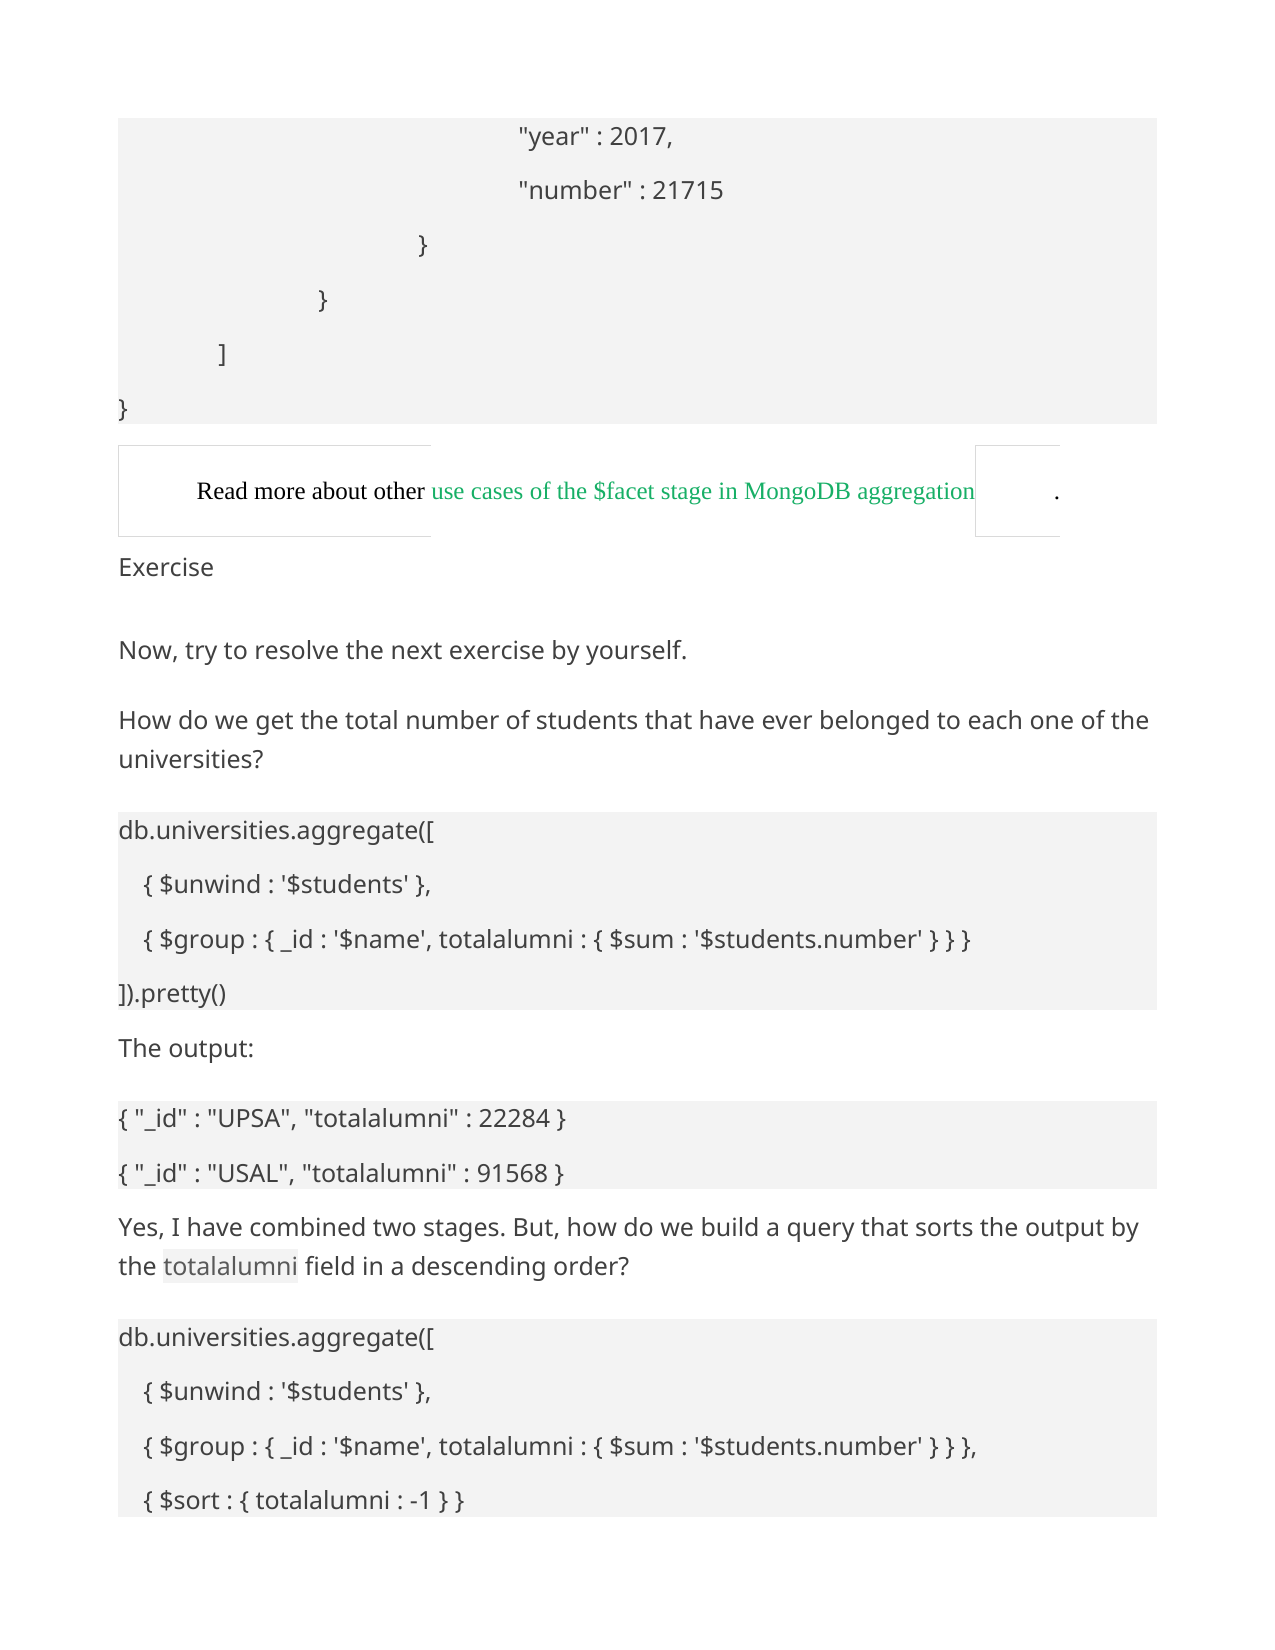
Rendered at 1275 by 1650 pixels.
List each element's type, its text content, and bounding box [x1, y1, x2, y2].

text { $group : { _id : '$name', totalalumni : { $sum : '$students.number' } } }, [118, 1428, 1157, 1462]
text { "_id" : "USAL", "totalalumni" : 91568 } [118, 1155, 1157, 1189]
text } [118, 282, 1157, 316]
text db.universities.aggregate([ [118, 1319, 1157, 1353]
text { $unwind : '$students' }, [118, 867, 1157, 901]
text db.universities.aggregate([ [118, 812, 1157, 846]
text . [976, 445, 1157, 536]
text ] [118, 336, 1157, 370]
text The output: [118, 1030, 1157, 1064]
text "number" : 21715 [118, 173, 1157, 207]
text { $unwind : '$students' }, [118, 1374, 1157, 1408]
subtitle Exercise [118, 550, 1157, 584]
text Read more about other use cases of the $facet stage in MongoDB aggregation [119, 445, 975, 536]
text } [118, 227, 1157, 261]
text "year" : 2017, [118, 118, 1157, 152]
text { $sort : { totalalumni : -1 } } [118, 1483, 1157, 1517]
text Now, try to resolve the next exercise by yourself. [118, 632, 1157, 666]
text } [118, 391, 1157, 424]
text { $group : { _id : '$name', totalalumni : { $sum : '$students.number' } } } [118, 921, 1157, 955]
text How do we get the total number of students that have ever belonged to each one of the universities? [118, 703, 1157, 776]
text { "_id" : "UPSA", "totalalumni" : 22284 } [118, 1101, 1157, 1135]
text ]).pretty() [118, 976, 1157, 1010]
text Yes, I have combined two stages. But, how do we build a query that sorts the output by the totalalumni field in a descending order? [118, 1210, 1157, 1283]
